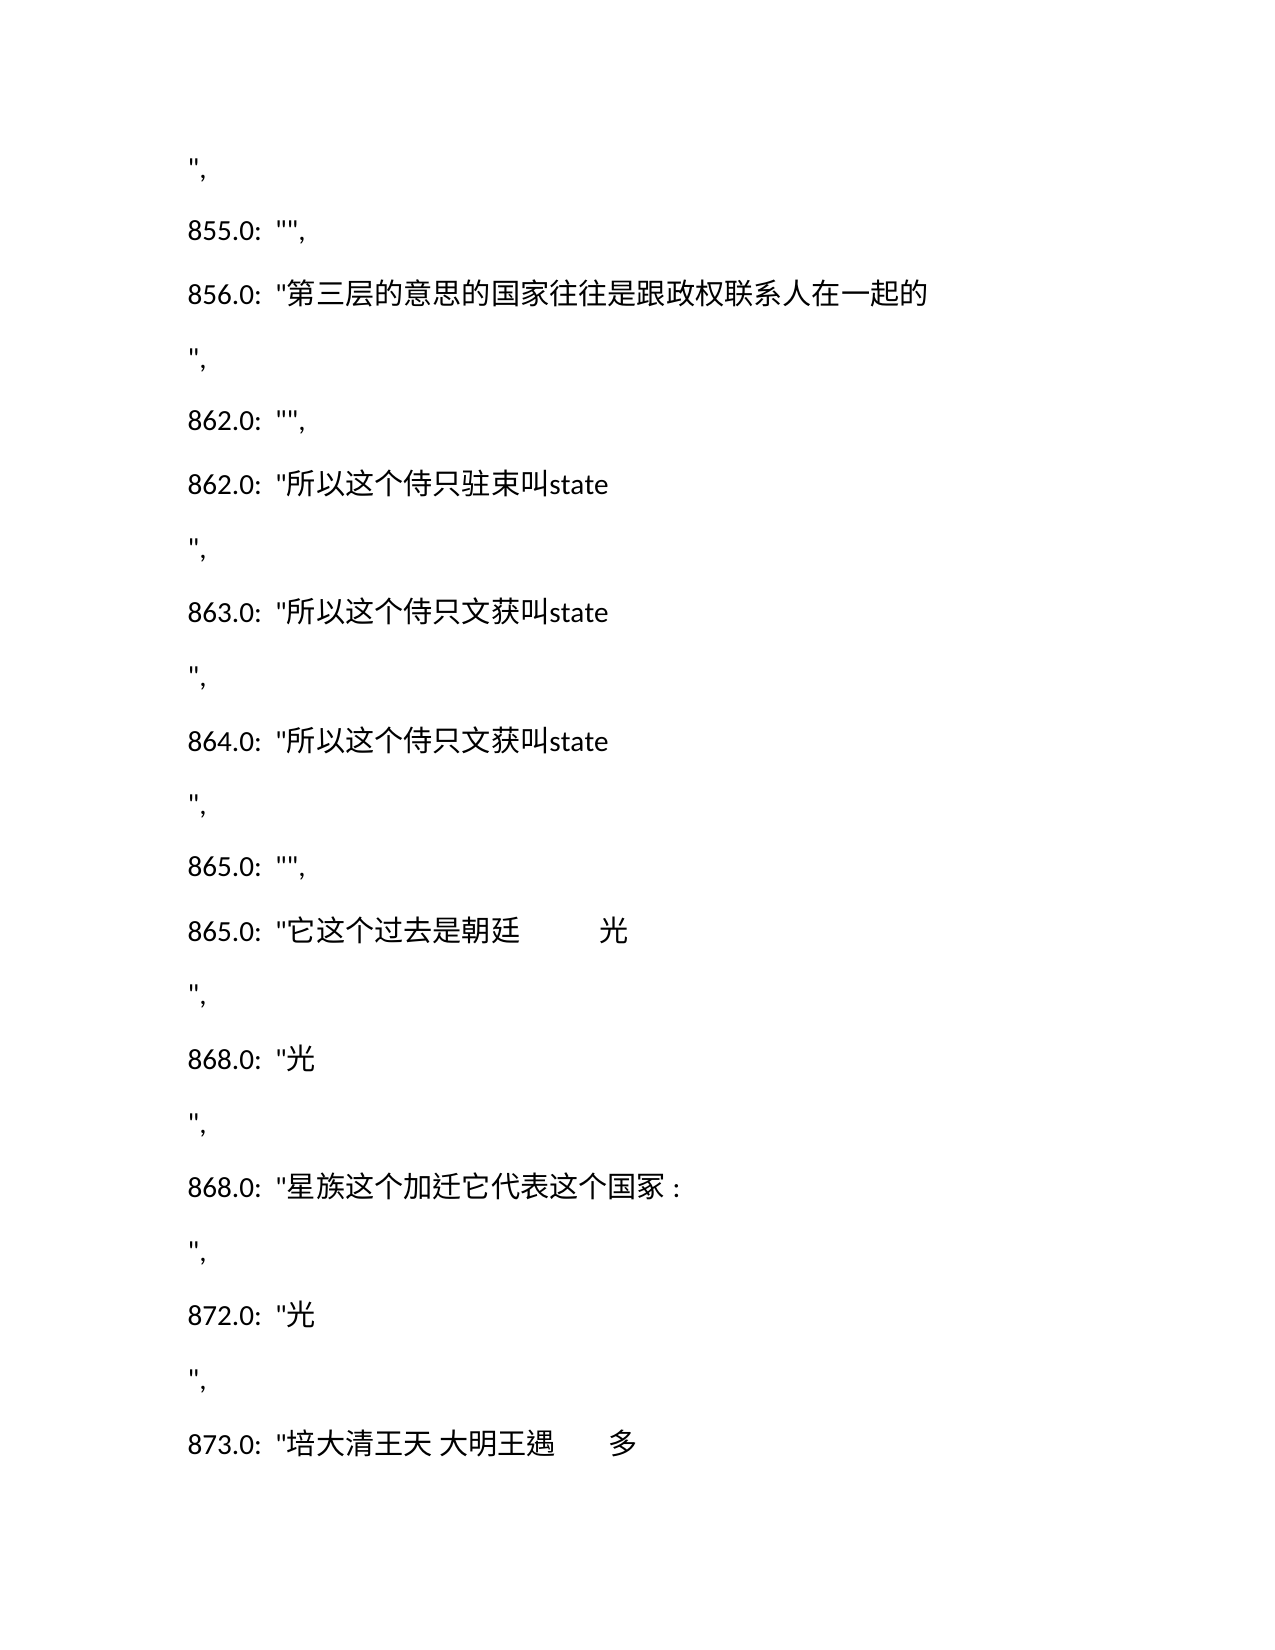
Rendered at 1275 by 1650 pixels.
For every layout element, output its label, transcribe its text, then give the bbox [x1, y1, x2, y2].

text ", [187, 658, 1087, 694]
text 863.0: "所以这个侍只文获叫state [187, 592, 1087, 631]
text 868.0: "星族这个加迁它代表这个国冢 : [187, 1166, 1087, 1206]
text ", [187, 1105, 1087, 1140]
text ", [187, 1233, 1087, 1268]
text 872.0: "光 [187, 1295, 1087, 1334]
text 862.0: "所以这个侍只驻束叫state [187, 463, 1087, 503]
text ", [187, 786, 1087, 822]
text ", [187, 1361, 1087, 1397]
text 864.0: "所以这个侍只文获叫state [187, 720, 1087, 760]
text 873.0: "培大清王天 大明王遇 多 [187, 1423, 1087, 1463]
text 862.0: "", [187, 402, 1087, 437]
text 855.0: "", [187, 212, 1087, 247]
text 865.0: "它这个过去是朝廷 光 [187, 910, 1087, 950]
text 868.0: "光 [187, 1038, 1087, 1078]
text ", [187, 530, 1087, 566]
text ", [187, 340, 1087, 376]
text 856.0: "第三层的意思的国家往往是跟政权联系人在一起的 [187, 273, 1087, 313]
text ", [187, 150, 1087, 186]
text 865.0: "", [187, 848, 1087, 884]
text ", [187, 976, 1087, 1012]
